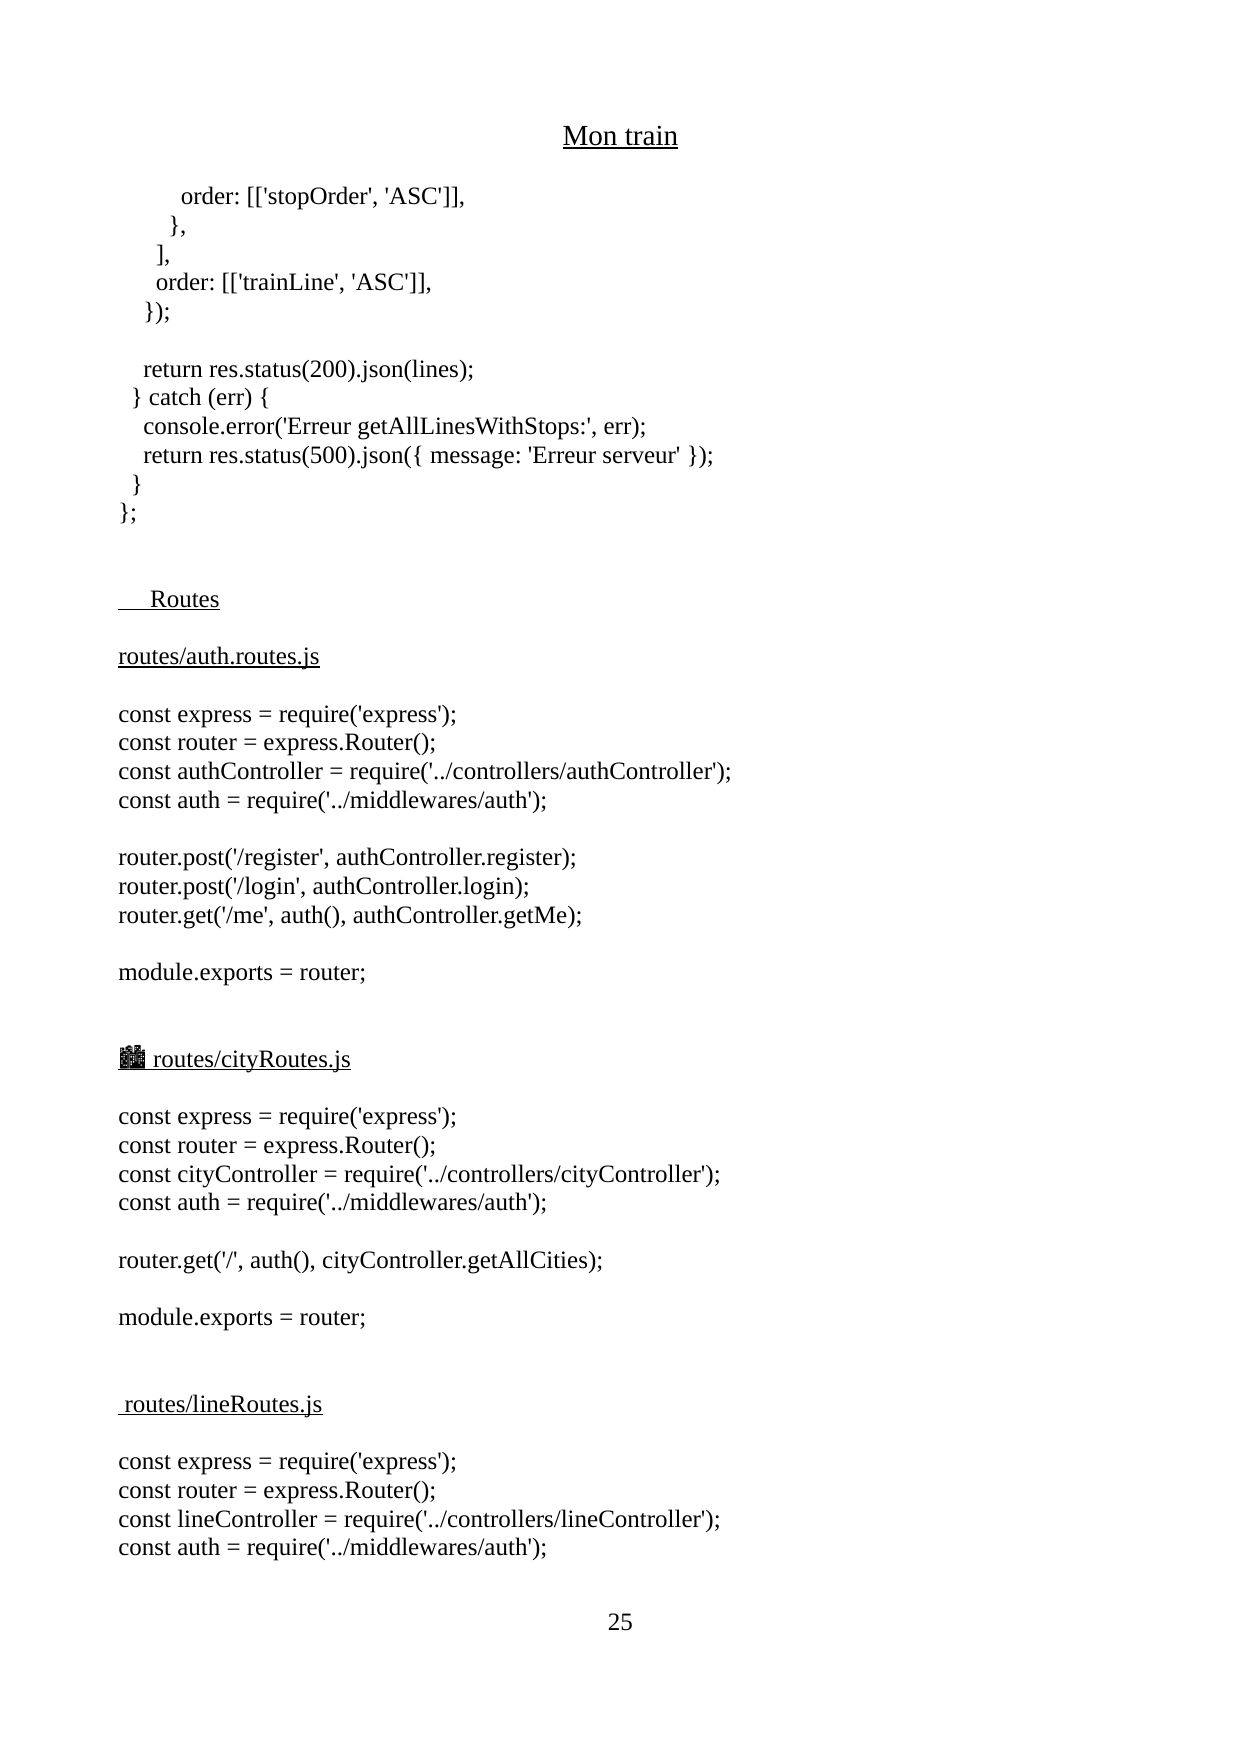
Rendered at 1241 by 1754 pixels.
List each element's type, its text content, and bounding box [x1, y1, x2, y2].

text const auth = require('../middlewares/auth'); [118, 785, 1122, 814]
text module.exports = router; [118, 957, 1122, 986]
text }); [118, 296, 1122, 325]
text const cityController = require('../controllers/cityController'); [118, 1159, 1122, 1187]
text } [118, 469, 1122, 497]
text ], [118, 239, 1122, 267]
text return res.status(500).json({ message: 'Erreur serveur' }); [118, 440, 1122, 469]
text }, [118, 210, 1122, 239]
text const authController = require('../controllers/authController'); [118, 756, 1122, 785]
text routes/auth.routes.js [118, 641, 1122, 670]
text routes/lineRoutes.js [118, 1389, 1122, 1417]
text router.get('/me', auth(), authController.getMe); [118, 900, 1122, 929]
text const lineController = require('../controllers/lineController'); [118, 1504, 1122, 1532]
text router.get('/', auth(), cityController.getAllCities); [118, 1245, 1122, 1274]
text return res.status(200).json(lines); [118, 354, 1122, 382]
text order: [['trainLine', 'ASC']], [118, 267, 1122, 296]
text }; [118, 497, 1122, 526]
text const router = express.Router(); [118, 1475, 1122, 1504]
text const auth = require('../middlewares/auth'); [118, 1187, 1122, 1216]
text } catch (err) { [118, 382, 1122, 411]
text const router = express.Router(); [118, 1130, 1122, 1159]
text router.post('/register', authController.register); [118, 842, 1122, 871]
text 🔗 Routes [118, 584, 1122, 612]
text 🏙️ routes/cityRoutes.js [118, 1044, 1122, 1072]
text const auth = require('../middlewares/auth'); [118, 1532, 1122, 1561]
text console.error('Erreur getAllLinesWithStops:', err); [118, 411, 1122, 440]
text router.post('/login', authController.login); [118, 871, 1122, 900]
text module.exports = router; [118, 1302, 1122, 1331]
text const express = require('express'); [118, 1446, 1122, 1475]
text const express = require('express'); [118, 1101, 1122, 1130]
text order: [['stopOrder', 'ASC']], [118, 181, 1122, 210]
text const router = express.Router(); [118, 727, 1122, 756]
text const express = require('express'); [118, 699, 1122, 727]
